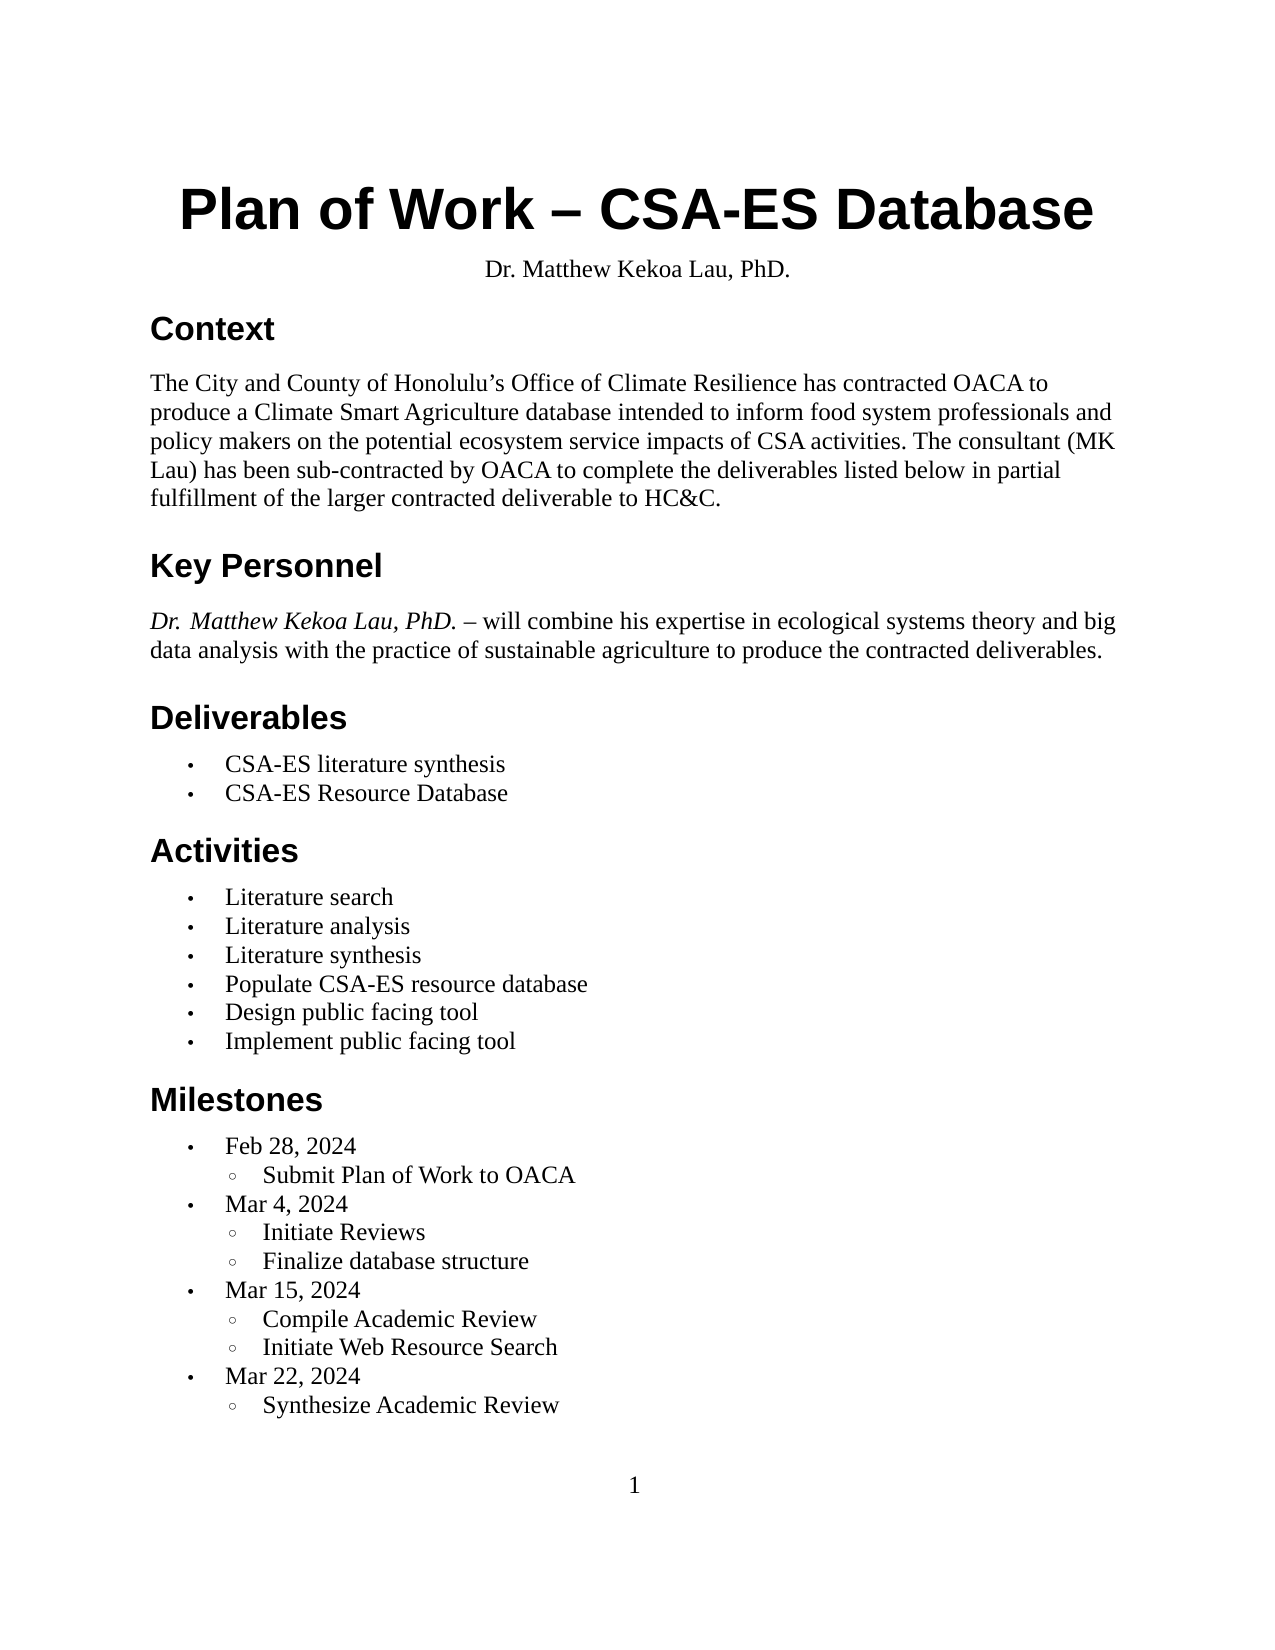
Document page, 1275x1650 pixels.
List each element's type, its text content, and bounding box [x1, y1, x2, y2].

list Literature synthesis [187, 940, 1125, 969]
list Populate CSA-ES resource database [187, 969, 1125, 997]
text Dr. Matthew Kekoa Lau, PhD. – will combine his expertise in ecological systems theory and big data analysis with the practice of sustainable agriculture to produce the contracted deliverables. [150, 606, 1125, 664]
list Synthesize Academic Review [225, 1390, 1125, 1419]
list Initiate Web Resource Search [225, 1332, 1125, 1361]
list CSA-ES literature synthesis [187, 749, 1125, 778]
list Feb 28, 2024 [187, 1131, 1125, 1160]
list Literature search [187, 882, 1125, 911]
subtitle Deliverables [150, 698, 1125, 736]
subtitle Activities [150, 831, 1125, 870]
list Mar 22, 2024 [187, 1361, 1125, 1390]
list Compile Academic Review [225, 1304, 1125, 1332]
subtitle Key Personnel [150, 546, 1125, 585]
list Literature analysis [187, 911, 1125, 940]
list Design public facing tool [187, 997, 1125, 1026]
subtitle Context [150, 308, 1125, 347]
list Mar 4, 2024 [187, 1189, 1125, 1217]
title Plan of Work – CSA-ES Database [150, 175, 1125, 242]
subtitle Milestones [150, 1080, 1125, 1119]
list Mar 15, 2024 [187, 1275, 1125, 1304]
list Submit Plan of Work to OACA [225, 1160, 1125, 1189]
text Dr. Matthew Kekoa Lau, PhD. [150, 254, 1125, 283]
list CSA-ES Resource Database [187, 778, 1125, 806]
text The City and County of Honolulu’s Office of Climate Resilience has contracted OACA to produce a Climate Smart Agriculture database intended to inform food system professionals and policy makers on the potential ecosystem service impacts of CSA activities. The consultant (MK Lau) has been sub-contracted by OACA to complete the deliverables listed below in partial fulfillment of the larger contracted deliverable to HC&C. [150, 368, 1125, 512]
list Implement public facing tool [187, 1026, 1125, 1055]
list Initiate Reviews [225, 1217, 1125, 1246]
list Finalize database structure [225, 1246, 1125, 1275]
